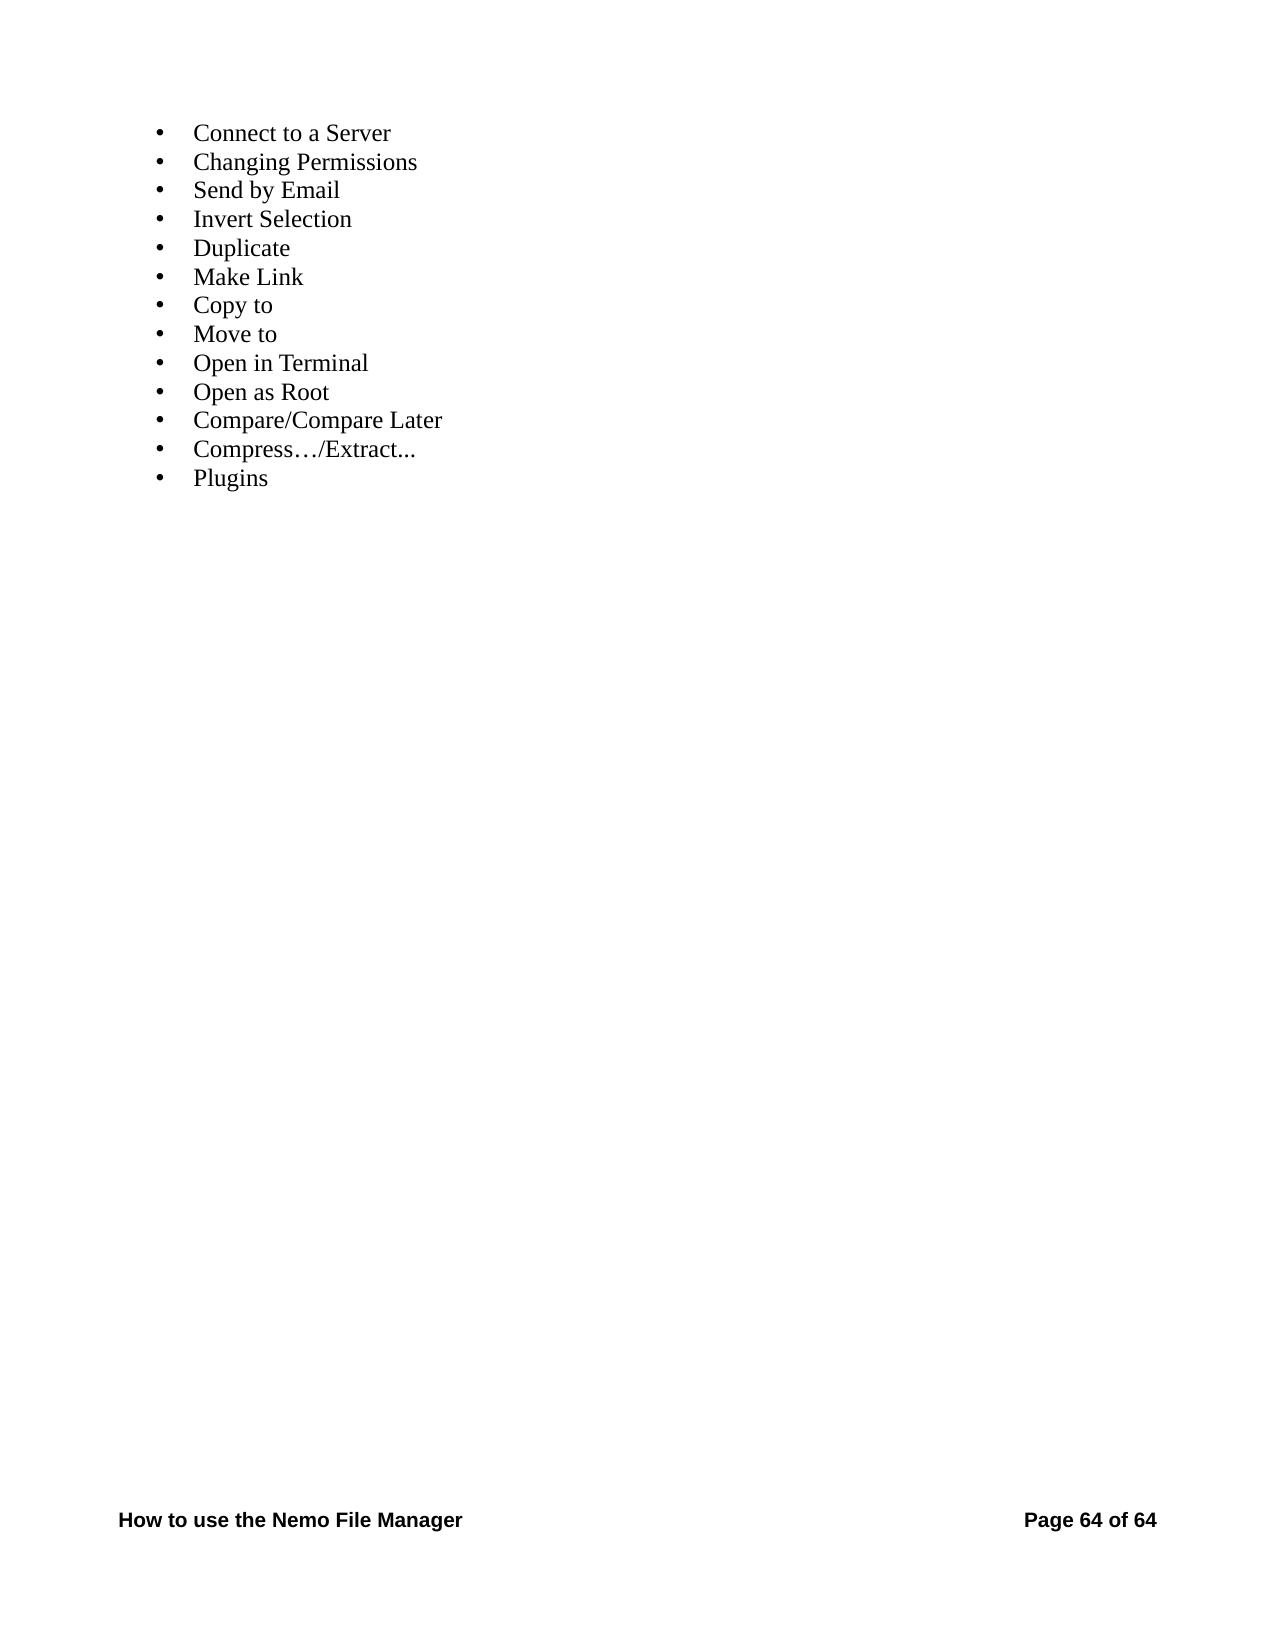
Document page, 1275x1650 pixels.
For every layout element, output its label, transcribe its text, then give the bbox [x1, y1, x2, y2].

list Compress…/Extract... [156, 434, 1157, 463]
list Compare/Compare Later [156, 406, 1157, 434]
list Open as Root [156, 377, 1157, 406]
list Move to [156, 319, 1157, 348]
list Open in Terminal [156, 348, 1157, 377]
list Copy to [156, 291, 1157, 319]
list Make Link [156, 262, 1157, 291]
list Invert Selection [156, 204, 1157, 233]
list Changing Permissions [156, 147, 1157, 176]
list Duplicate [156, 233, 1157, 262]
list Plugins [156, 463, 1157, 492]
list Connect to a Server [156, 118, 1157, 147]
list Send by Email [156, 176, 1157, 204]
